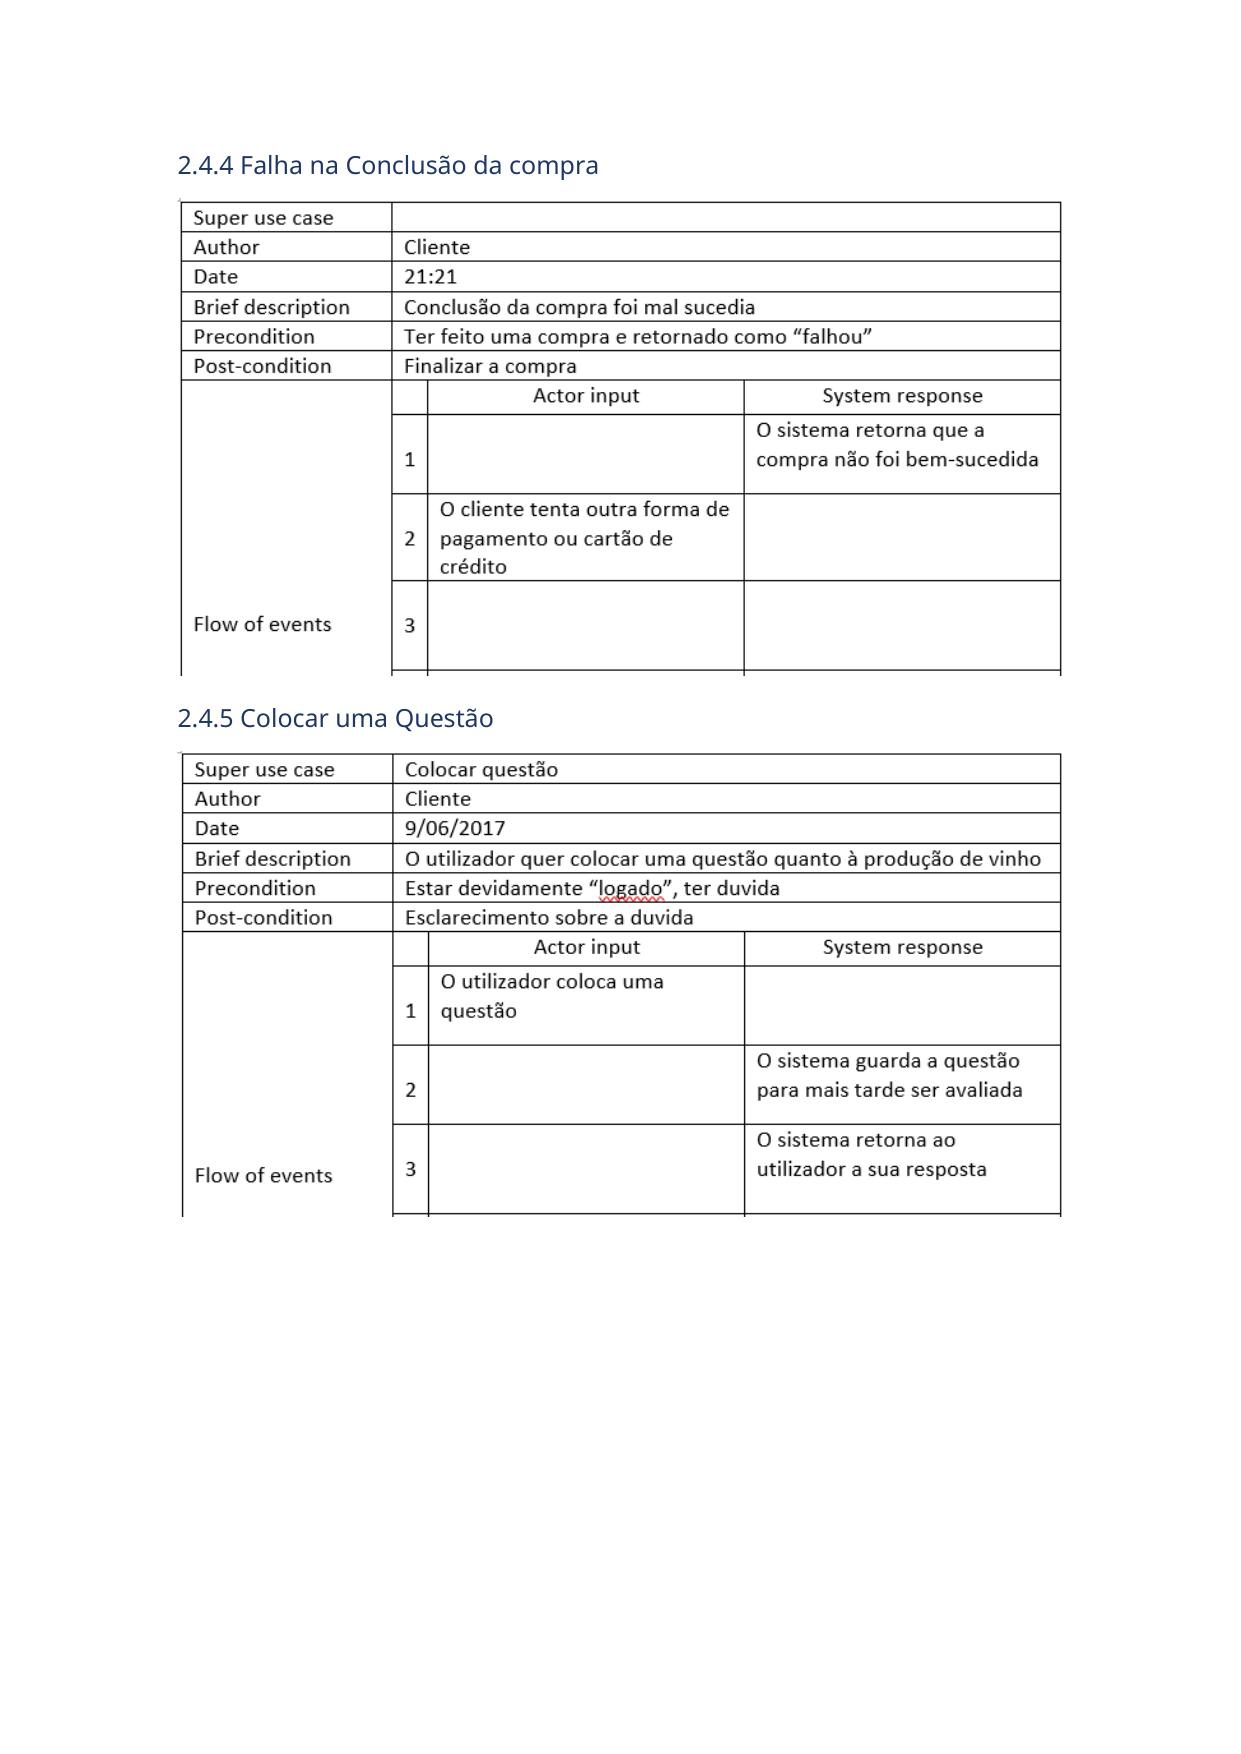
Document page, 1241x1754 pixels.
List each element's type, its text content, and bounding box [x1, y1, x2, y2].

subtitle 2.4.4 Falha na Conclusão da compra [177, 148, 1063, 182]
subtitle 2.4.5 Colocar uma Questão [177, 701, 1063, 735]
